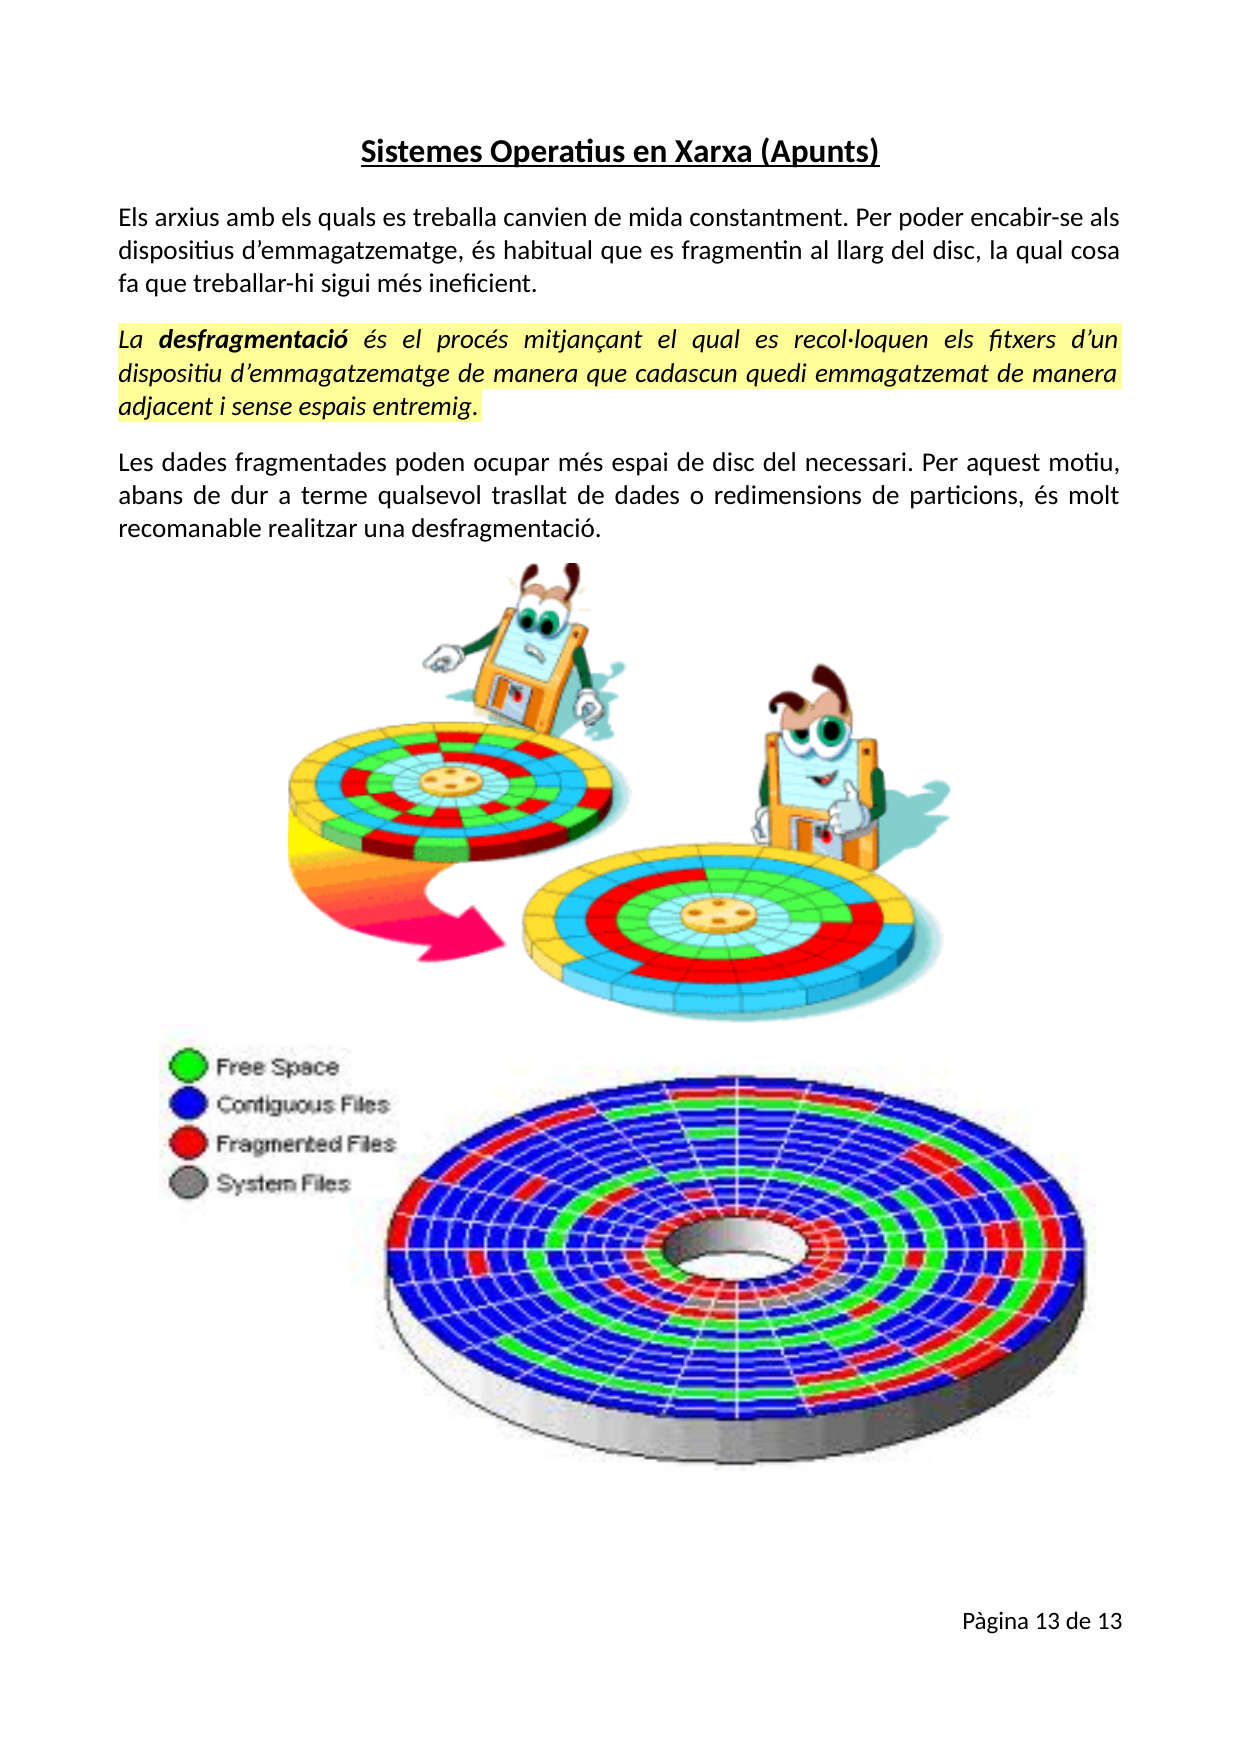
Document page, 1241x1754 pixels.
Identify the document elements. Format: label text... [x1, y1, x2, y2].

text Les dades fragmentades poden ocupar més espai de disc del necessari. Per aquest motiu, abans de dur a terme qualsevol trasllat de dades o redimensions de particions, és molt recomanable realitzar una desfragmentació. [118, 445, 1122, 544]
text La desfragmentació és el procés mitjançant el qual es recol·loquen els fitxers d’un dispositiu d’emmagatzematge de manera que cadascun quedi emmagatzemat de manera adjacent i sense espais entremig. [118, 323, 1122, 422]
picture [158, 563, 1097, 1471]
text Els arxius amb els quals es treballa canvien de mida constantment. Per poder encabir-se als dispositius d’emmagatzematge, és habitual que es fragmentin al llarg del disc, la qual cosa fa que treballar-hi sigui més ineﬁcient. [118, 200, 1122, 299]
